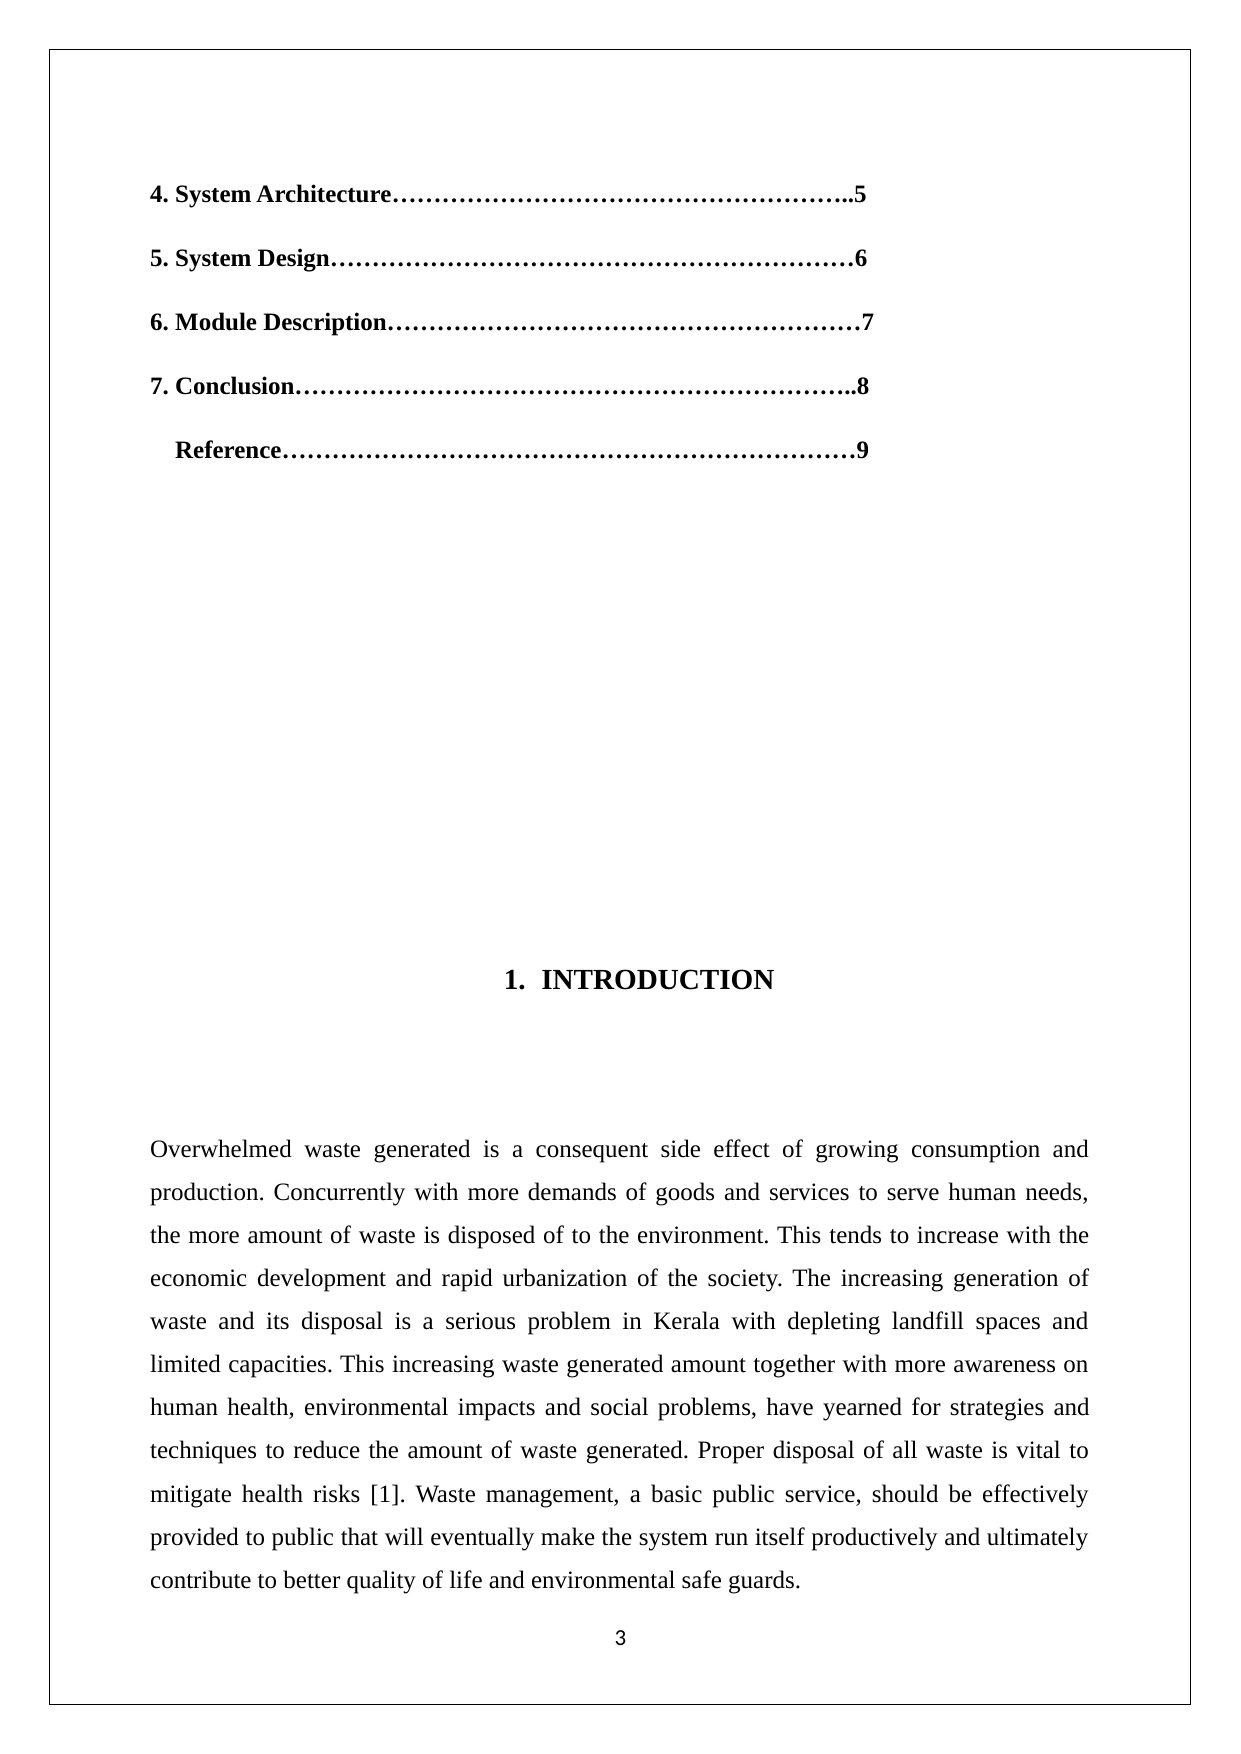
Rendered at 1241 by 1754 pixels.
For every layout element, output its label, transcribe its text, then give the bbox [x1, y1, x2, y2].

text 5. System Design………………………………………………………6 [150, 243, 1090, 272]
text 7. Conclusion…………………………………………………………..8 [150, 371, 1090, 400]
text Overwhelmed waste generated is a consequent side effect of growing consumption and production. Concurrently with more demands of goods and services to serve human needs, the more amount of waste is disposed of to the environment. This tends to increase with the economic development and rapid urbanization of the society. The increasing generation of waste and its disposal is a serious problem in Kerala with depleting landfill spaces and limited capacities. This increasing waste generated amount together with more awareness on human health, environmental impacts and social problems, have yearned for strategies and techniques to reduce the amount of waste generated. Proper disposal of all waste is vital to mitigate health risks [1]. Waste management, a basic public service, should be effectively provided to public that will eventually make the system run itself productively and ultimately contribute to better quality of life and environmental safe guards. [150, 1134, 1090, 1594]
text 4. System Architecture………………………………………………..5 [150, 179, 1090, 208]
text Reference……………………………………………………………9 [150, 435, 1090, 464]
text 6. Module Description…………………………………………………7 [150, 307, 1090, 336]
list INTRODUCTION [187, 962, 1090, 995]
